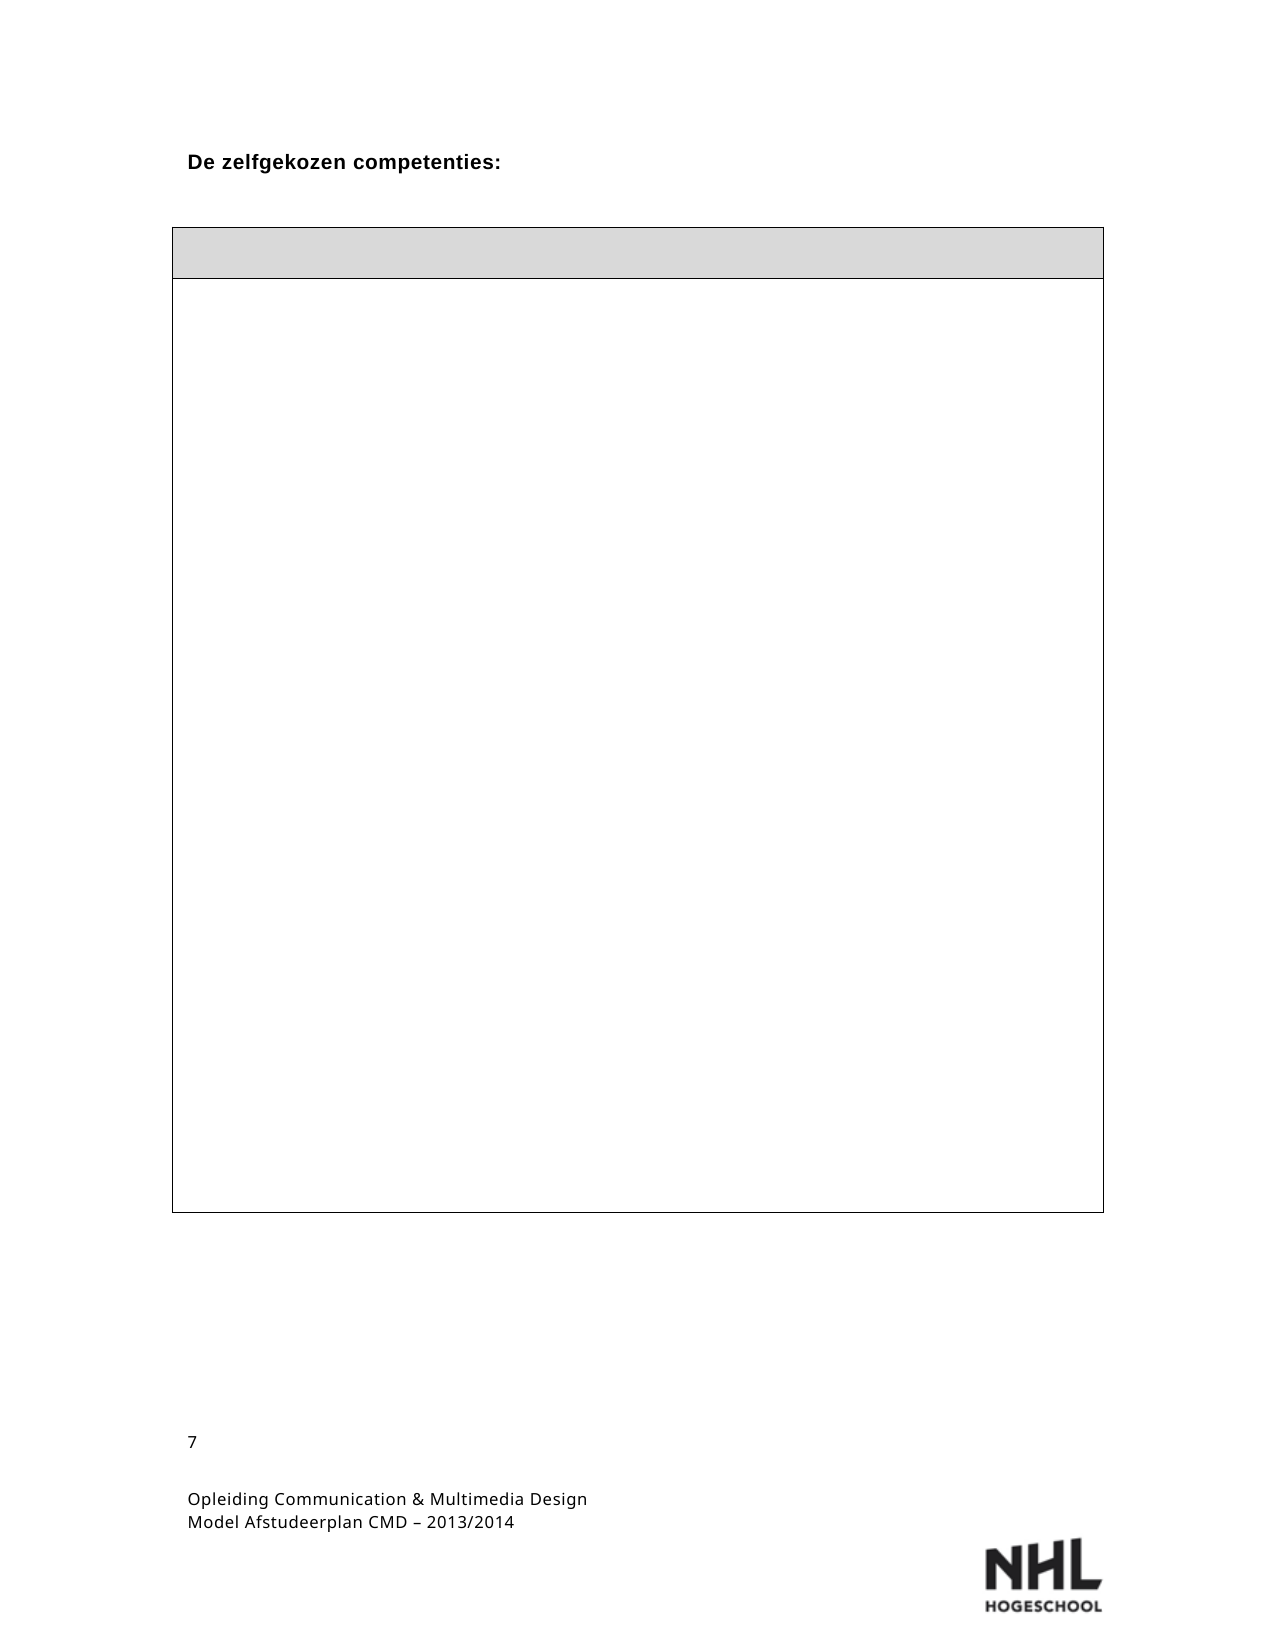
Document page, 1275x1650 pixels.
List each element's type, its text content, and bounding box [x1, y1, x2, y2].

text De zelfgekozen competenties: [187, 150, 1107, 174]
picture [981, 1533, 1104, 1615]
table_cell [173, 279, 1103, 1212]
table_header [173, 228, 1103, 278]
